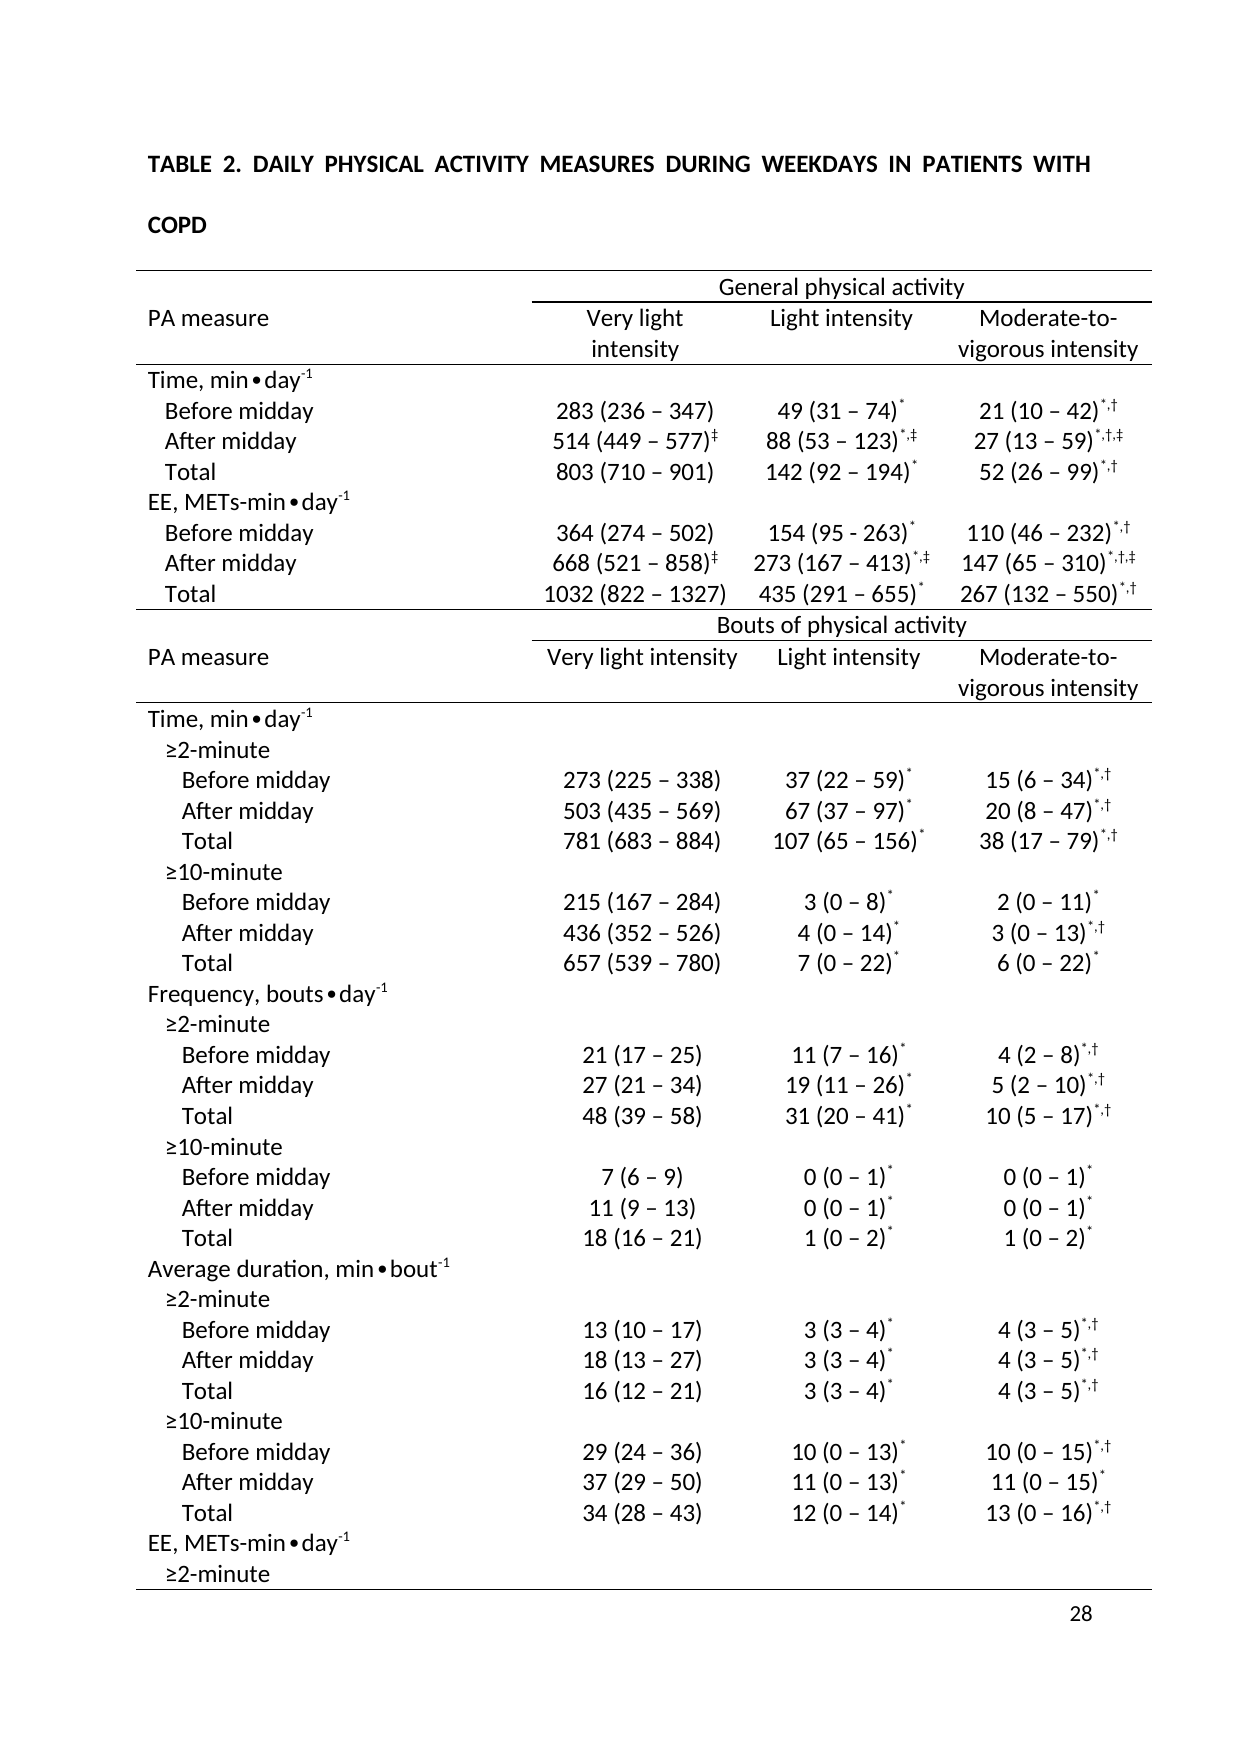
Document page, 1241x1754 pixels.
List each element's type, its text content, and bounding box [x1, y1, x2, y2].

text TABLE 2. DAILY PHYSICAL ACTIVITY MEASURES DURING WEEKDAYS IN PATIENTS WITH COPD [148, 148, 1092, 239]
table_cell Moderate-to-vigorous intensity [945, 303, 1152, 363]
table_cell Very light intensity [532, 303, 738, 363]
table_cell Moderate-to-vigorous intensity [945, 641, 1152, 702]
table_cell 11 (7 – 16)* 19 (11 – 26)* 31 (20 – 41)* 0 (0 – 1)* 0 (0 – 1)* 1 (0 – 2)* [753, 978, 944, 1253]
table_cell PA measure [136, 301, 532, 363]
table_header General physical activity [532, 271, 1152, 301]
table_cell Average duration, min∙bout-1 ≥2-minute Before midday After midday Total ≥10-minute Before midday After midday Total [136, 1253, 532, 1527]
table_cell 3 (3 – 4)* 3 (3 – 4)* 3 (3 – 4)* 10 (0 – 13)* 11 (0 – 13)* 12 (0 – 14)* [753, 1253, 944, 1527]
table_cell 4 (3 – 5)*,† 4 (3 – 5)*,† 4 (3 – 5)*,† 10 (0 – 15)*,† 11 (0 – 15)* 13 (0 – 16)*,† [945, 1253, 1152, 1527]
table_cell 49 (31 – 74)* 88 (53 – 123)*,‡ 142 (92 – 194)* [738, 365, 944, 487]
table_cell 37 (22 – 59)* 67 (37 – 97)* 107 (65 – 156)* 3 (0 – 8)* 4 (0 – 14)* 7 (0 – 22)* [753, 703, 944, 978]
table_cell [945, 1528, 1152, 1588]
table_cell 21 (10 – 42)*,† 27 (13 – 59)*,†,‡ 52 (26 – 99)*,† [945, 365, 1152, 487]
table_cell Time, min∙day-1 ≥2-minute Before midday After midday Total ≥10-minute Before midday After midday Total [136, 703, 532, 978]
table_cell Light intensity [753, 641, 944, 702]
table_cell [136, 610, 532, 640]
table_cell 13 (10 – 17) 18 (13 – 27) 16 (12 – 21) 29 (24 – 36) 37 (29 – 50) 34 (28 – 43) [532, 1253, 753, 1527]
table_header [136, 271, 532, 301]
table_cell Very light intensity [532, 641, 753, 702]
table_cell [532, 1528, 753, 1588]
table_cell [753, 1528, 944, 1588]
table_cell Light intensity [738, 303, 944, 363]
table_cell EE, METs-min∙day-1 ≥2-minute [136, 1528, 532, 1588]
table_cell 21 (17 – 25) 27 (21 – 34) 48 (39 – 58) 7 (6 – 9) 11 (9 – 13) 18 (16 – 21) [532, 978, 753, 1253]
table_cell 110 (46 – 232)*,† 147 (65 – 310)*,†,‡ 267 (132 – 550)*,† [945, 487, 1152, 609]
table_cell 273 (225 – 338) 503 (435 – 569) 781 (683 – 884) 215 (167 – 284) 436 (352 – 526) 657 (539 – 780) [532, 703, 753, 978]
table_cell EE, METs-min∙day-1 Before midday After midday Total [136, 487, 532, 609]
table_cell 364 (274 – 502) 668 (521 – 858)‡ 1032 (822 – 1327) [532, 487, 738, 609]
table_cell 4 (2 – 8)*,† 5 (2 – 10)*,† 10 (5 – 17)*,† 0 (0 – 1)* 0 (0 – 1)* 1 (0 – 2)* [945, 978, 1152, 1253]
table_cell Bouts of physical activity [532, 610, 1152, 640]
table_cell PA measure [136, 640, 532, 702]
table_cell 15 (6 – 34)*,† 20 (8 – 47)*,† 38 (17 – 79)*,† 2 (0 – 11)* 3 (0 – 13)*,† 6 (0 – 22)* [945, 703, 1152, 978]
table_cell 154 (95 - 263)* 273 (167 – 413)*,‡ 435 (291 – 655)* [738, 487, 944, 609]
table_cell 283 (236 – 347) 514 (449 – 577)‡ 803 (710 – 901) [532, 365, 738, 487]
table_cell Frequency, bouts∙day-1 ≥2-minute Before midday After midday Total ≥10-minute Before midday After midday Total [136, 978, 532, 1253]
table_cell Time, min∙day-1 Before midday After midday Total [136, 365, 532, 487]
